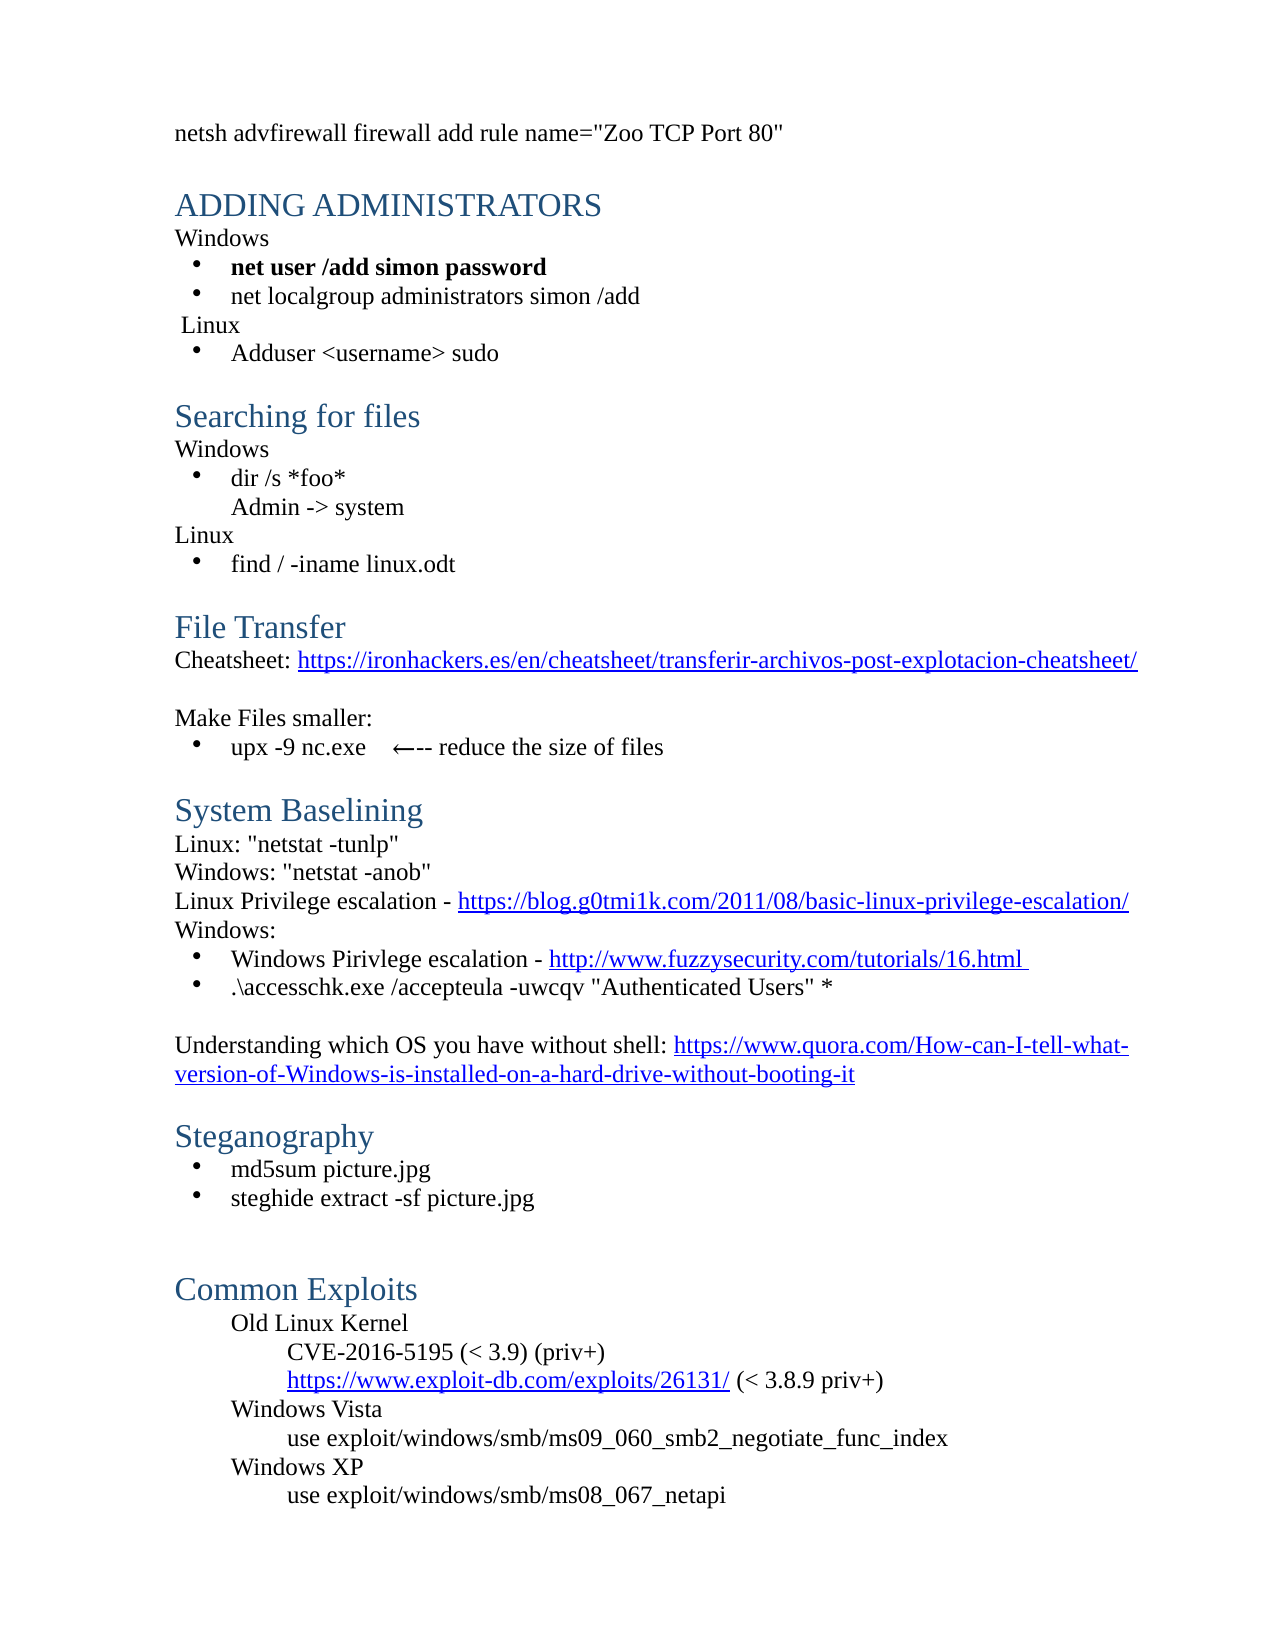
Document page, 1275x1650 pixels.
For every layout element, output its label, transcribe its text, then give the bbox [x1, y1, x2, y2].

text Linux: "netstat -tunlp" [174, 829, 1157, 857]
text netsh advfirewall firewall add rule name="Zoo TCP Port 80" [174, 118, 1157, 147]
text Windows [174, 223, 1157, 252]
text Admin -> system [231, 492, 1157, 521]
list net user /add simon password [193, 252, 1157, 281]
text use exploit/windows/smb/ms09_060_smb2_negotiate_func_index [287, 1423, 1157, 1452]
text Linux Privilege escalation - https://blog.g0tmi1k.com/2011/08/basic-linux-privilege-escalation/ [174, 886, 1157, 915]
text CVE-2016-5195 (< 3.9) (priv+) [287, 1337, 1157, 1365]
text Linux [174, 521, 1157, 549]
text System Baselining [174, 790, 1157, 829]
text Old Linux Kernel [231, 1308, 1157, 1337]
text use exploit/windows/smb/ms08_067_netapi [287, 1480, 1157, 1509]
text Windows: [174, 915, 1157, 944]
text ADDING ADMINISTRATORS [174, 185, 1157, 223]
text Searching for files [174, 396, 1157, 434]
list upx -9 nc.exe ←-- reduce the size of files [193, 731, 1157, 762]
text https://www.exploit-db.com/exploits/26131/ (< 3.8.9 priv+) [287, 1365, 1157, 1394]
list find / -iname linux.odt [193, 549, 1157, 578]
text Steganography [174, 1116, 1157, 1154]
text Windows [174, 434, 1157, 463]
list dir /s *foo* [193, 463, 1157, 492]
list Adduser <username> sudo [193, 338, 1157, 367]
list net localgroup administrators simon /add [193, 281, 1157, 310]
text Windows: "netstat -anob" [174, 857, 1157, 886]
text Linux [174, 310, 1157, 338]
text Make Files smaller: [174, 703, 1157, 731]
list .\accesschk.exe /accepteula -uwcqv "Authenticated Users" * [193, 972, 1157, 1001]
text Understanding which OS you have without shell: https://www.quora.com/How-can-I-tell-what-version-of-Windows-is-installed-on-a-hard-drive-without-booting-it [174, 1030, 1157, 1087]
text Common Exploits [174, 1269, 1157, 1308]
list md5sum picture.jpg [193, 1154, 1157, 1183]
text Windows XP [231, 1452, 1157, 1480]
text Cheatsheet: https://ironhackers.es/en/cheatsheet/transferir-archivos-post-explotacion-cheatsheet/ [174, 645, 1157, 674]
text Windows Vista [231, 1394, 1157, 1423]
list Windows Pirivlege escalation - http://www.fuzzysecurity.com/tutorials/16.html [193, 944, 1157, 972]
text File Transfer [174, 607, 1157, 645]
list steghide extract -sf picture.jpg [193, 1183, 1157, 1212]
